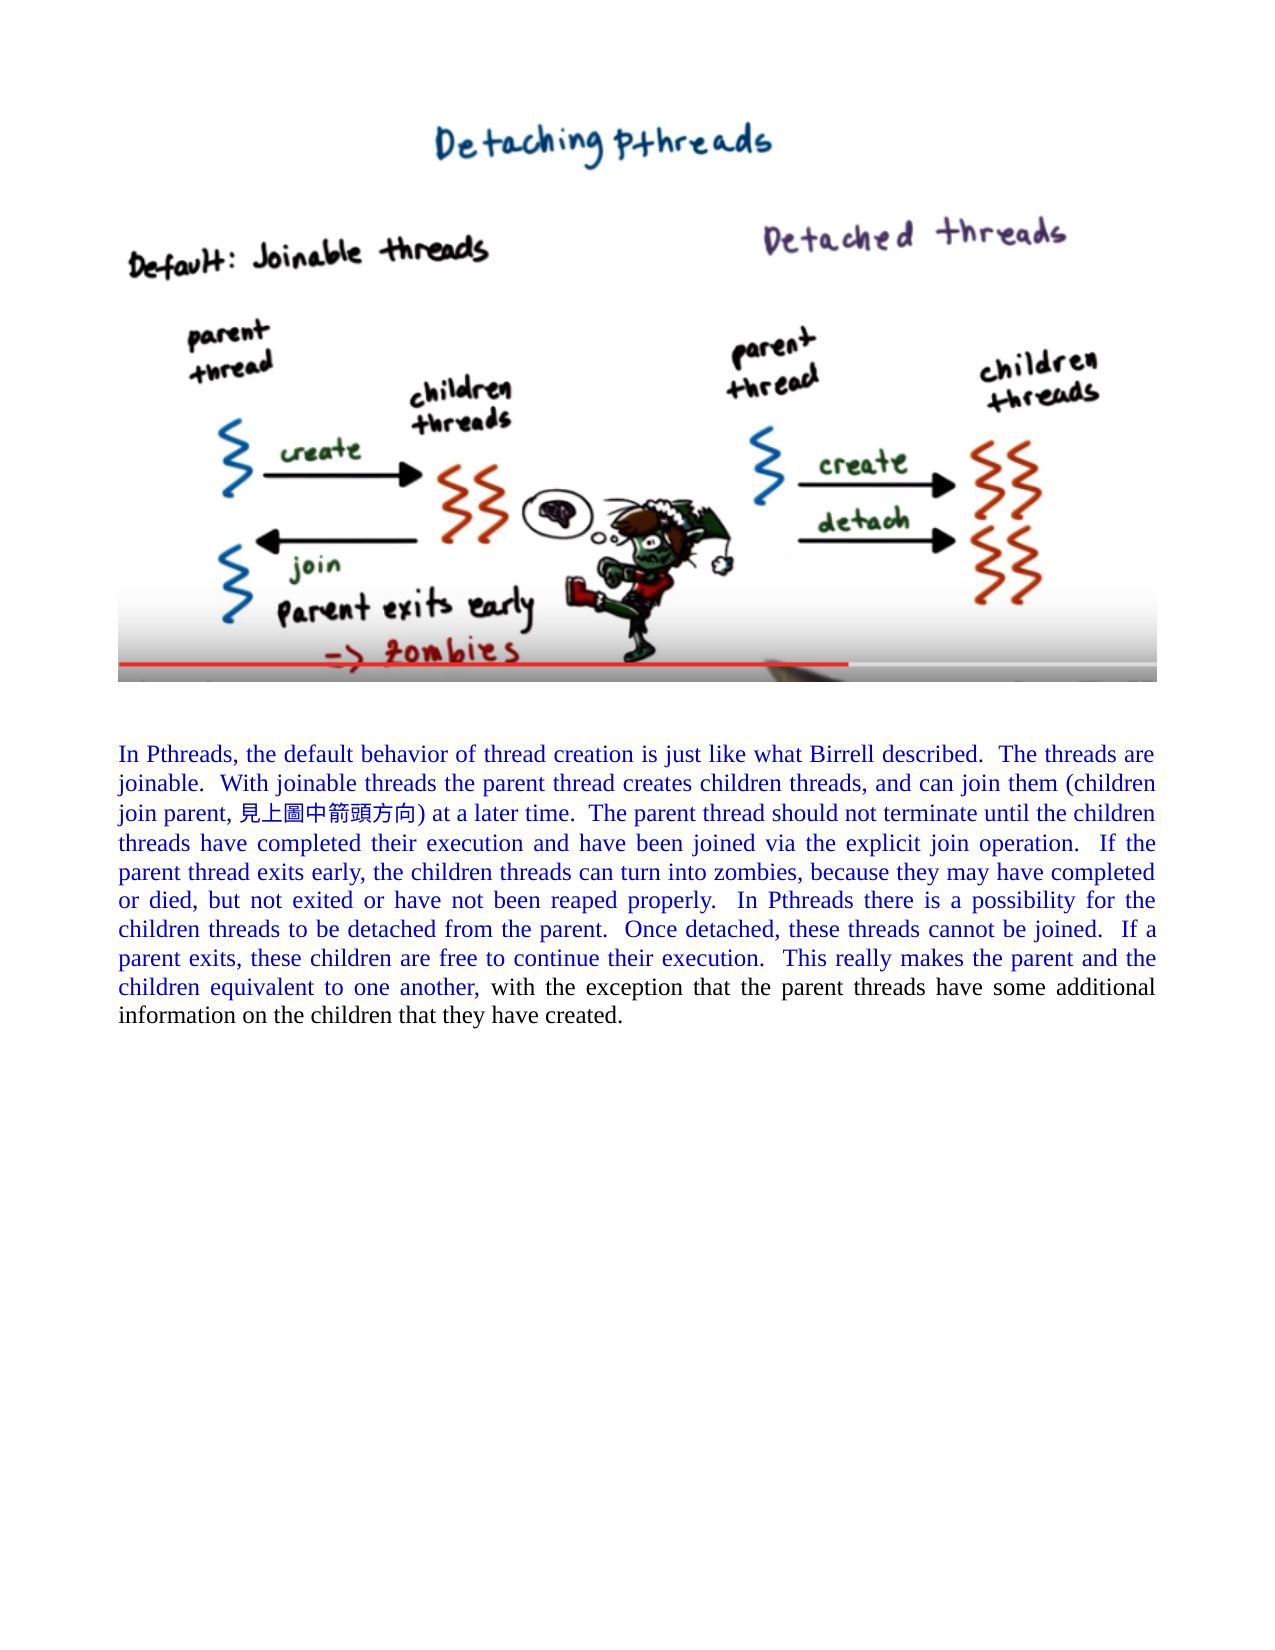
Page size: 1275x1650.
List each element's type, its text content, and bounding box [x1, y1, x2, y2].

picture [118, 118, 1157, 682]
text In Pthreads, the default behavior of thread creation is just like what Birrell described. The threads are joinable. With joinable threads the parent thread creates children threads, and can join them (children join parent, 見上圖中箭頭方向) at a later time. The parent thread should not terminate until the children threads have completed their execution and have been joined via the explicit join operation. If the parent thread exits early, the children threads can turn into zombies, because they may have completed or died, but not exited or have not been reaped properly. In Pthreads there is a possibility for the children threads to be detached from the parent. Once detached, these threads cannot be joined. If a parent exits, these children are free to continue their execution. This really makes the parent and the children equivalent to one another, with the exception that the parent threads have some additional information on the children that they have created. [118, 739, 1157, 1029]
